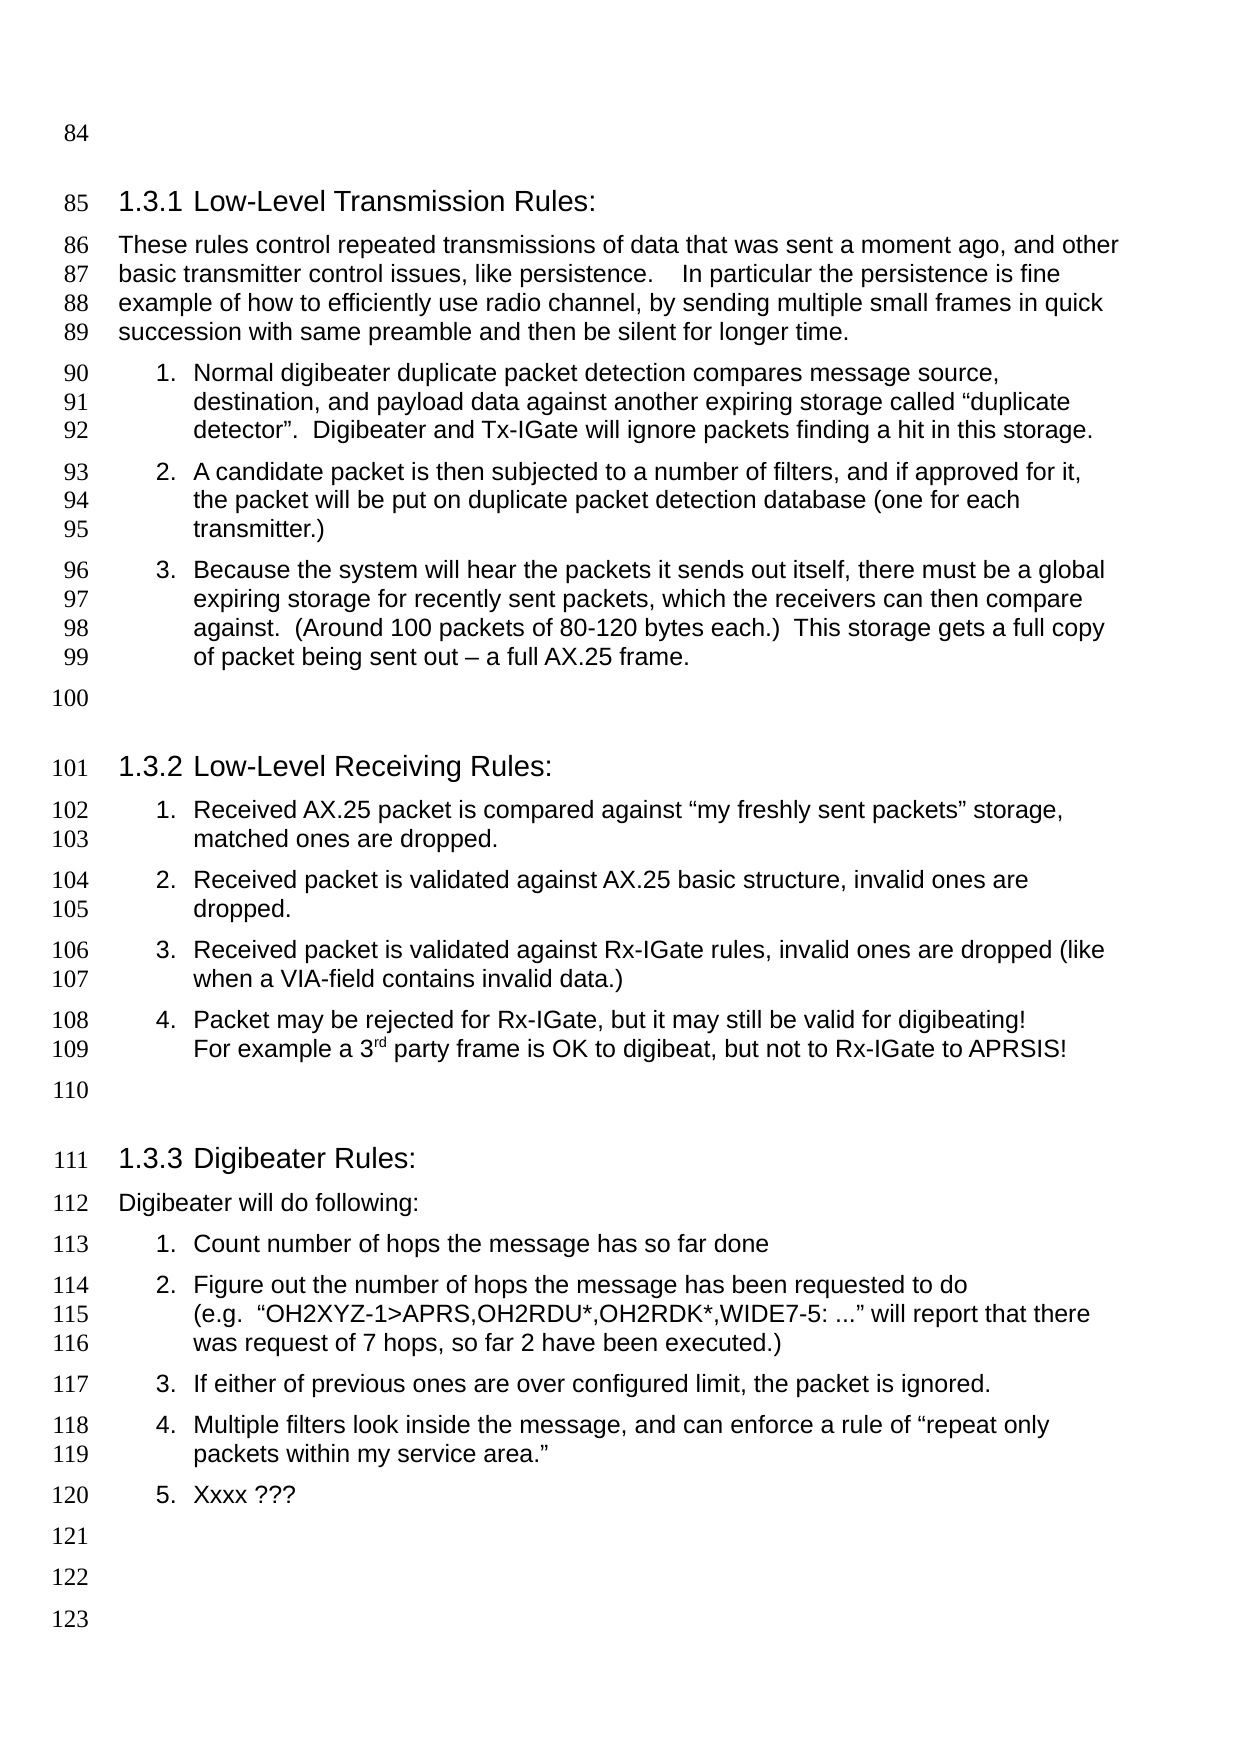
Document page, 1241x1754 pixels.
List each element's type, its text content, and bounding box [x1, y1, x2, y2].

list Received AX.25 packet is compared against “my freshly sent packets” storage, matched ones are dropped. [156, 795, 1122, 853]
list Received packet is validated against AX.25 basic structure, invalid ones are dropped. [156, 865, 1122, 923]
text These rules control repeated transmissions of data that was sent a moment ago, and other basic transmitter control issues, like persistence. In particular the persistence is fine example of how to efficiently use radio channel, by sending multiple small frames in quick succession with same preamble and then be silent for longer time. [118, 230, 1122, 345]
list Because the system will hear the packets it sends out itself, there must be a global expiring storage for recently sent packets, which the receivers can then compare against. (Around 100 packets of 80-120 bytes each.) This storage gets a full copy of packet being sent out – a full AX.25 frame. [156, 555, 1122, 670]
list If either of previous ones are over configured limit, the packet is ignored. [156, 1369, 1122, 1397]
list Xxxx ??? [156, 1480, 1122, 1509]
list Figure out the number of hops the message has been requested to do (e.g. “OH2XYZ-1>APRS,OH2RDU*,OH2RDK*,WIDE7-5: ...” will report that there was request of 7 hops, so far 2 have been executed.) [156, 1270, 1122, 1356]
list Count number of hops the message has so far done [156, 1229, 1122, 1257]
text Digibeater will do following: [118, 1187, 1122, 1216]
list Packet may be rejected for Rx-IGate, but it may still be valid for digibeating! For example a 3rd party frame is OK to digibeat, but not to Rx-IGate to APRSIS! [156, 1005, 1122, 1063]
list Received packet is validated against Rx-IGate rules, invalid ones are dropped (like when a VIA-field contains invalid data.) [156, 935, 1122, 993]
subtitle Digibeater Rules: [118, 1141, 1122, 1175]
list Normal digibeater duplicate packet detection compares message source, destination, and payload data against another expiring storage called “duplicate detector”. Digibeater and Tx-IGate will ignore packets finding a hit in this storage. [156, 358, 1122, 444]
subtitle Low-Level Transmission Rules: [118, 184, 1122, 218]
subtitle Low-Level Receiving Rules: [118, 749, 1122, 783]
list Multiple filters look inside the message, and can enforce a rule of “repeat only packets within my service area.” [156, 1410, 1122, 1467]
list A candidate packet is then subjected to a number of filters, and if approved for it, the packet will be put on duplicate packet detection database (one for each transmitter.) [156, 457, 1122, 543]
